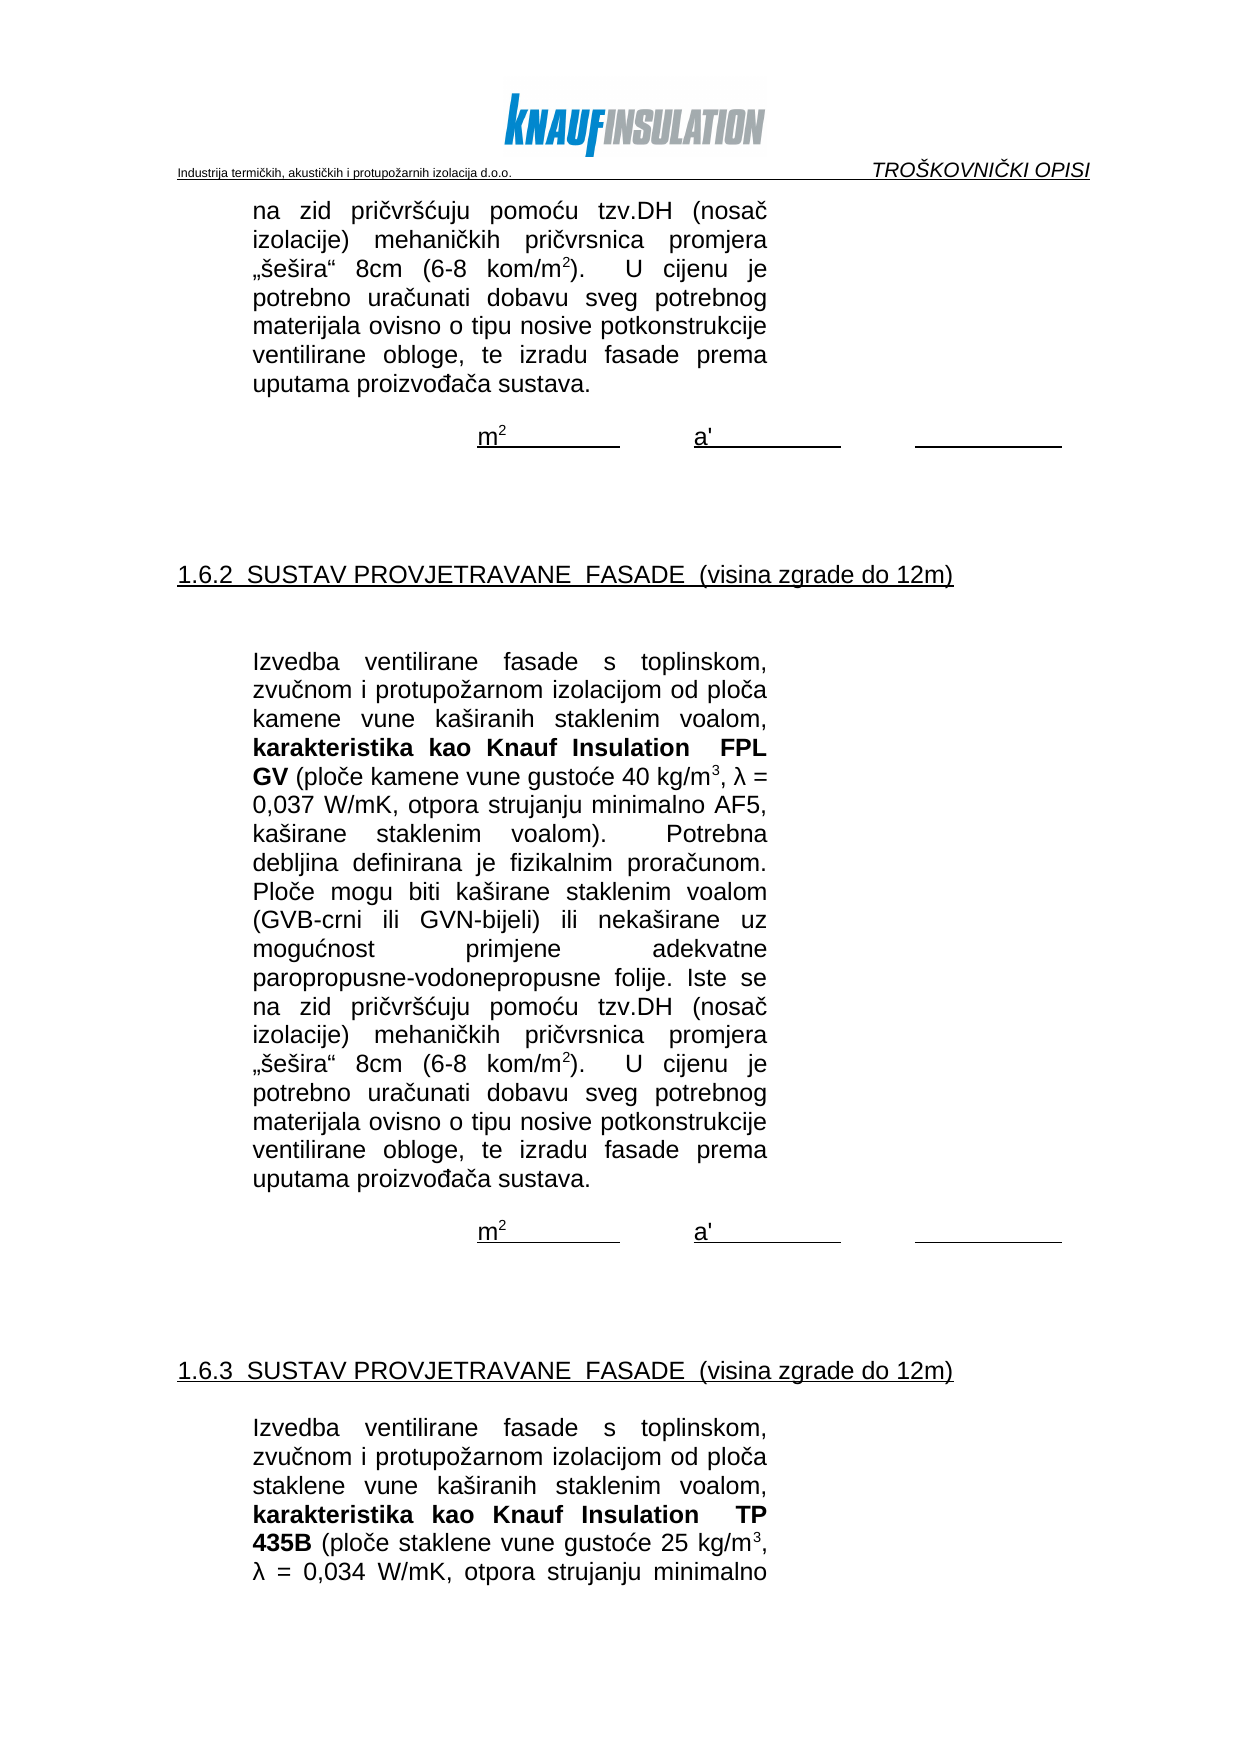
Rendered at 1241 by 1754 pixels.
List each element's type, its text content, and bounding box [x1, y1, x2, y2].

text Izvedba ventilirane fasade s toplinskom, zvučnom i protupožarnom izolacijom od ploča kamene vune kaširanih staklenim voalom, karakteristika kao Knauf Insulation FPL GV (ploče kamene vune gustoće 40 kg/m3, λ = 0,037 W/mK, otpora strujanju minimalno AF5, kaširane staklenim voalom). Potrebna debljina definirana je fizikalnim proračunom. Ploče mogu biti kaširane staklenim voalom (GVB-crni ili GVN-bijeli) ili nekaširane uz mogućnost primjene adekvatne paropropusne-vodonepropusne folije. Iste se na zid pričvršćuju pomoću tzv.DH (nosač izolacije) mehaničkih pričvrsnica promjera „šešira“ 8cm (6-8 kom/m2). U cijenu je potrebno uračunati dobavu sveg potrebnog materijala ovisno o tipu nosive potkonstrukcije ventilirane obloge, te izradu fasade prema uputama proizvođača sustava. [252, 647, 768, 1193]
subtitle 1.6.2 SUSTAV PROVJETRAVANE FASADE (visina zgrade do 12m) [177, 561, 1092, 589]
text m2 a' [402, 1217, 1092, 1246]
text na zid pričvršćuju pomoću tzv.DH (nosač izolacije) mehaničkih pričvrsnica promjera „šešira“ 8cm (6-8 kom/m2). U cijenu je potrebno uračunati dobavu sveg potrebnog materijala ovisno o tipu nosive potkonstrukcije ventilirane obloge, te izradu fasade prema uputama proizvođača sustava. [252, 196, 768, 398]
subtitle 1.6.3 SUSTAV PROVJETRAVANE FASADE (visina zgrade do 12m) [177, 1356, 1092, 1385]
text Izvedba ventilirane fasade s toplinskom, zvučnom i protupožarnom izolacijom od ploča staklene vune kaširanih staklenim voalom, karakteristika kao Knauf Insulation TP 435B (ploče staklene vune gustoće 25 kg/m3, λ = 0,034 W/mK, otpora strujanju minimalno [252, 1413, 768, 1586]
picture [503, 76, 767, 157]
text m2 a' [402, 422, 1092, 450]
